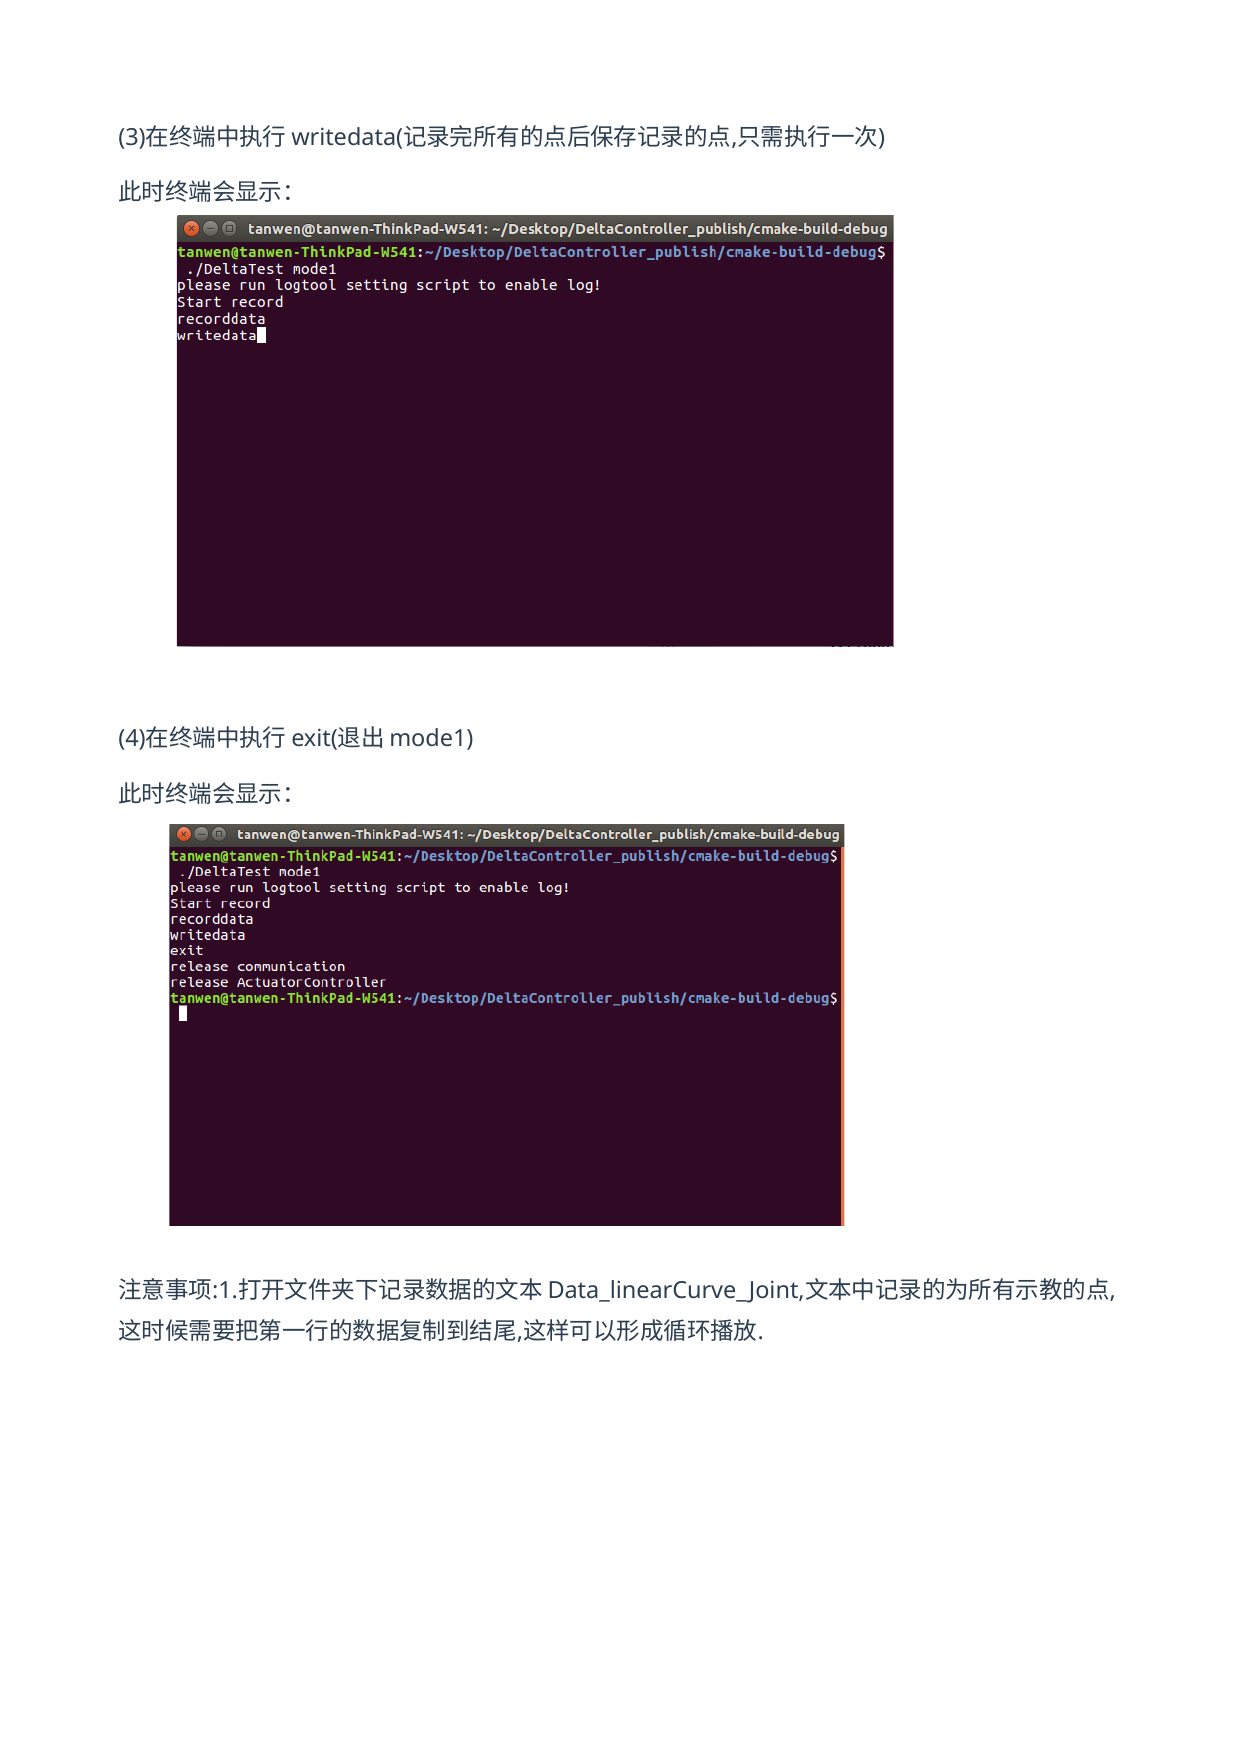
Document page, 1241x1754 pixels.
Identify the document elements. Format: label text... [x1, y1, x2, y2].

text 此时终端会显示： [118, 173, 1122, 207]
picture [176, 215, 894, 647]
picture [169, 824, 845, 1226]
text (4)在终端中执行exit(退出mode1) [118, 719, 1122, 753]
text 注意事项:1.打开文件夹下记录数据的文本Data_linearCurve_Joint,文本中记录的为所有示教的点,这时候需要把第一行的数据复制到结尾,这样可以形成循环播放. [118, 1272, 1122, 1347]
text (3)在终端中执行writedata(记录完所有的点后保存记录的点,只需执行一次) [118, 118, 1122, 152]
text 此时终端会显示： [118, 775, 1122, 809]
